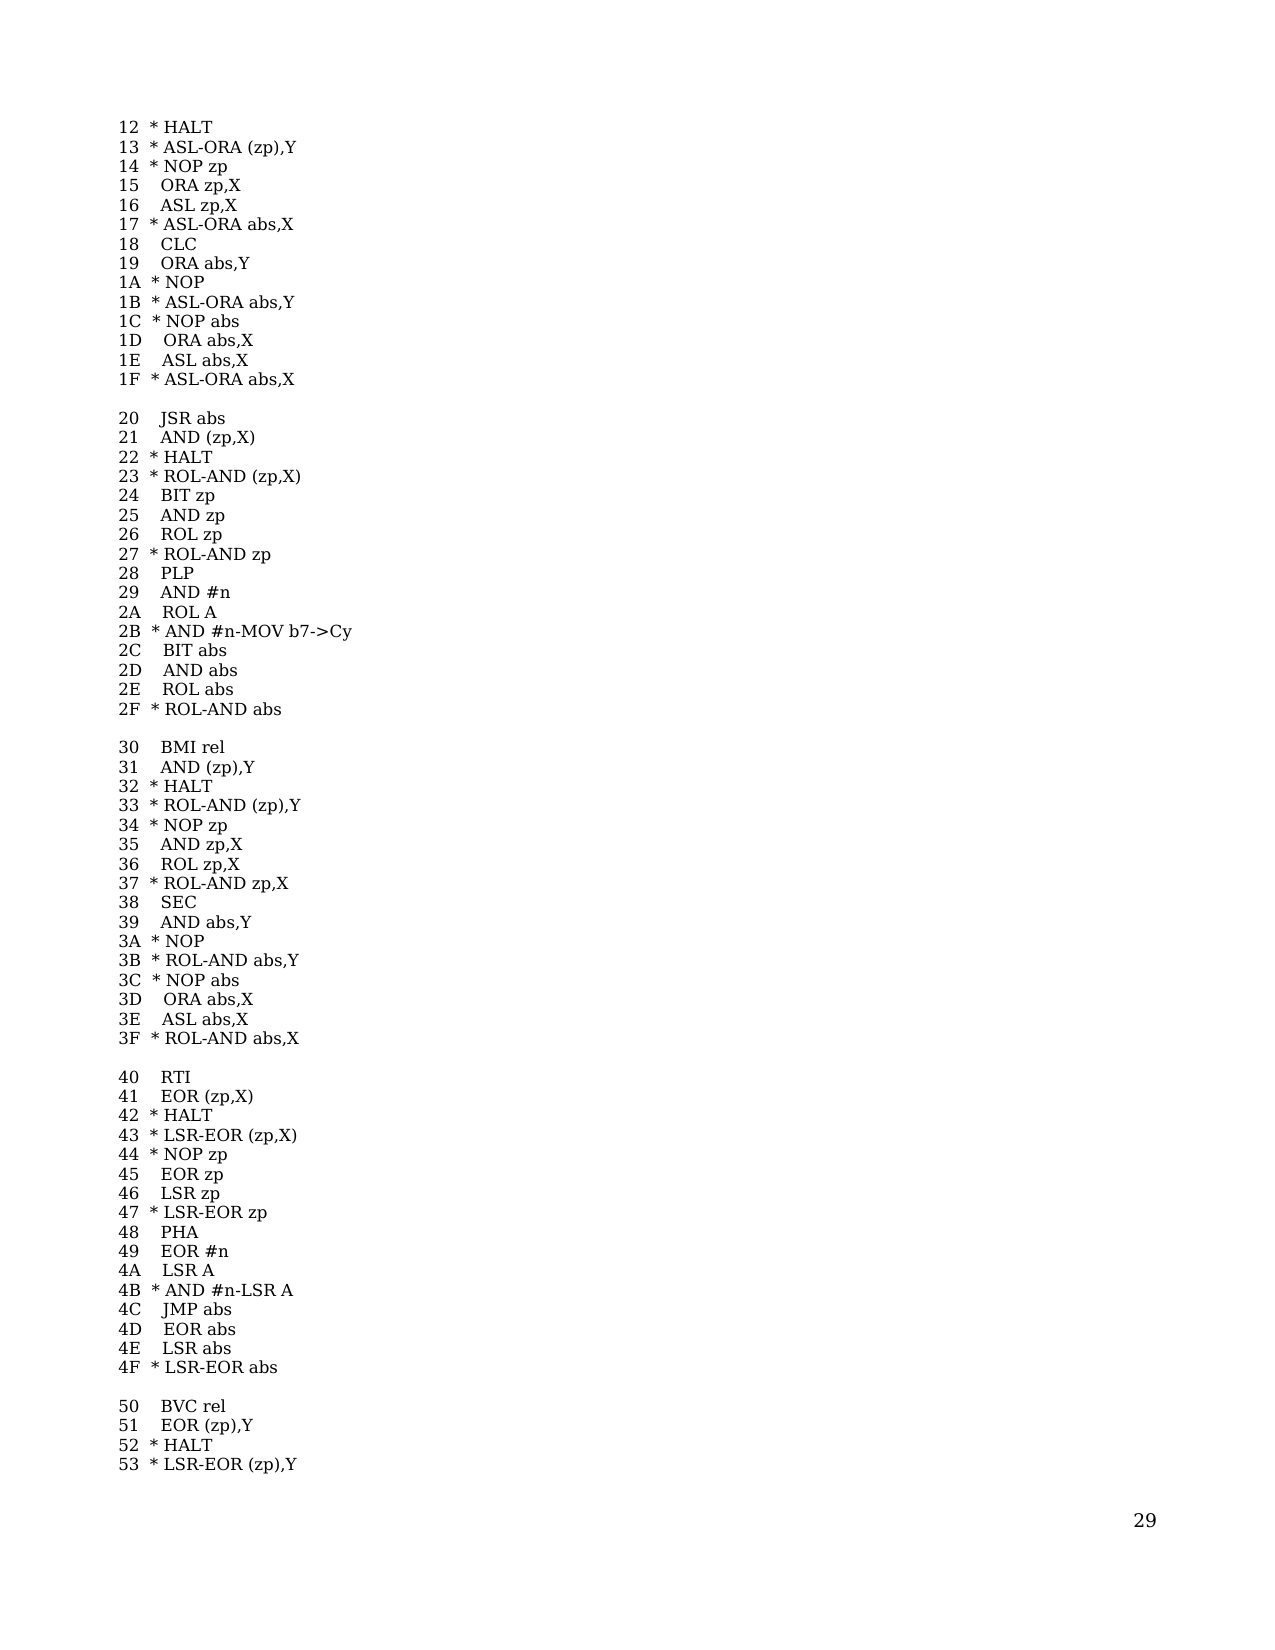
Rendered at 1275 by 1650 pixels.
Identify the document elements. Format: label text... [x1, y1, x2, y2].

text 2C BIT abs [118, 641, 1157, 661]
text 4D EOR abs [118, 1319, 1157, 1339]
text 3E ASL abs,X [118, 1009, 1157, 1029]
text 2F * ROL-AND abs [118, 699, 1157, 719]
text 46 LSR zp [118, 1184, 1157, 1203]
text 42 * HALT [118, 1106, 1157, 1126]
text 44 * NOP zp [118, 1145, 1157, 1164]
text 3A * NOP [118, 932, 1157, 951]
text 3F * ROL-AND abs,X [118, 1029, 1157, 1048]
text 45 EOR zp [118, 1164, 1157, 1184]
text 1B * ASL-ORA abs,Y [118, 292, 1157, 312]
text 2E ROL abs [118, 680, 1157, 699]
text 17 * ASL-ORA abs,X [118, 215, 1157, 234]
text 36 ROL zp,X [118, 854, 1157, 874]
text 2B * AND #n-MOV b7->Cy [118, 622, 1157, 641]
text 2A ROL A [118, 602, 1157, 622]
text 1A * NOP [118, 273, 1157, 292]
text 29 AND #n [118, 583, 1157, 602]
text 38 SEC [118, 893, 1157, 912]
text 31 AND (zp),Y [118, 757, 1157, 777]
text 26 ROL zp [118, 525, 1157, 544]
text 21 AND (zp,X) [118, 428, 1157, 447]
text 4F * LSR-EOR abs [118, 1358, 1157, 1377]
text 19 ORA abs,Y [118, 254, 1157, 273]
text 3D ORA abs,X [118, 990, 1157, 1009]
text 51 EOR (zp),Y [118, 1416, 1157, 1436]
text 25 AND zp [118, 506, 1157, 525]
text 23 * ROL-AND (zp,X) [118, 467, 1157, 486]
text 22 * HALT [118, 447, 1157, 467]
text 4A LSR A [118, 1261, 1157, 1281]
text 43 * LSR-EOR (zp,X) [118, 1126, 1157, 1145]
text 13 * ASL-ORA (zp),Y [118, 137, 1157, 157]
text 52 * HALT [118, 1436, 1157, 1455]
text 2D AND abs [118, 661, 1157, 680]
text 49 EOR #n [118, 1242, 1157, 1261]
text 24 BIT zp [118, 486, 1157, 506]
text 1C * NOP abs [118, 312, 1157, 331]
text 39 AND abs,Y [118, 912, 1157, 932]
text 27 * ROL-AND zp [118, 544, 1157, 564]
text 53 * LSR-EOR (zp),Y [118, 1455, 1157, 1474]
text 3C * NOP abs [118, 971, 1157, 990]
text 41 EOR (zp,X) [118, 1087, 1157, 1106]
text 16 ASL zp,X [118, 196, 1157, 215]
text 47 * LSR-EOR zp [118, 1203, 1157, 1222]
text 28 PLP [118, 564, 1157, 583]
text 33 * ROL-AND (zp),Y [118, 796, 1157, 816]
text 4B * AND #n-LSR A [118, 1281, 1157, 1300]
text 1E ASL abs,X [118, 351, 1157, 370]
text 18 CLC [118, 234, 1157, 254]
text 30 BMI rel [118, 738, 1157, 757]
text 4E LSR abs [118, 1339, 1157, 1358]
text 48 PHA [118, 1222, 1157, 1242]
text 20 JSR abs [118, 409, 1157, 428]
text 3B * ROL-AND abs,Y [118, 951, 1157, 971]
text 1F * ASL-ORA abs,X [118, 370, 1157, 389]
text 4C JMP abs [118, 1300, 1157, 1319]
text 12 * HALT [118, 118, 1157, 137]
text 14 * NOP zp [118, 157, 1157, 176]
text 34 * NOP zp [118, 816, 1157, 835]
text 37 * ROL-AND zp,X [118, 874, 1157, 893]
text 15 ORA zp,X [118, 176, 1157, 196]
text 32 * HALT [118, 777, 1157, 796]
text 50 BVC rel [118, 1397, 1157, 1416]
text 40 RTI [118, 1067, 1157, 1087]
text 1D ORA abs,X [118, 331, 1157, 351]
text 35 AND zp,X [118, 835, 1157, 854]
